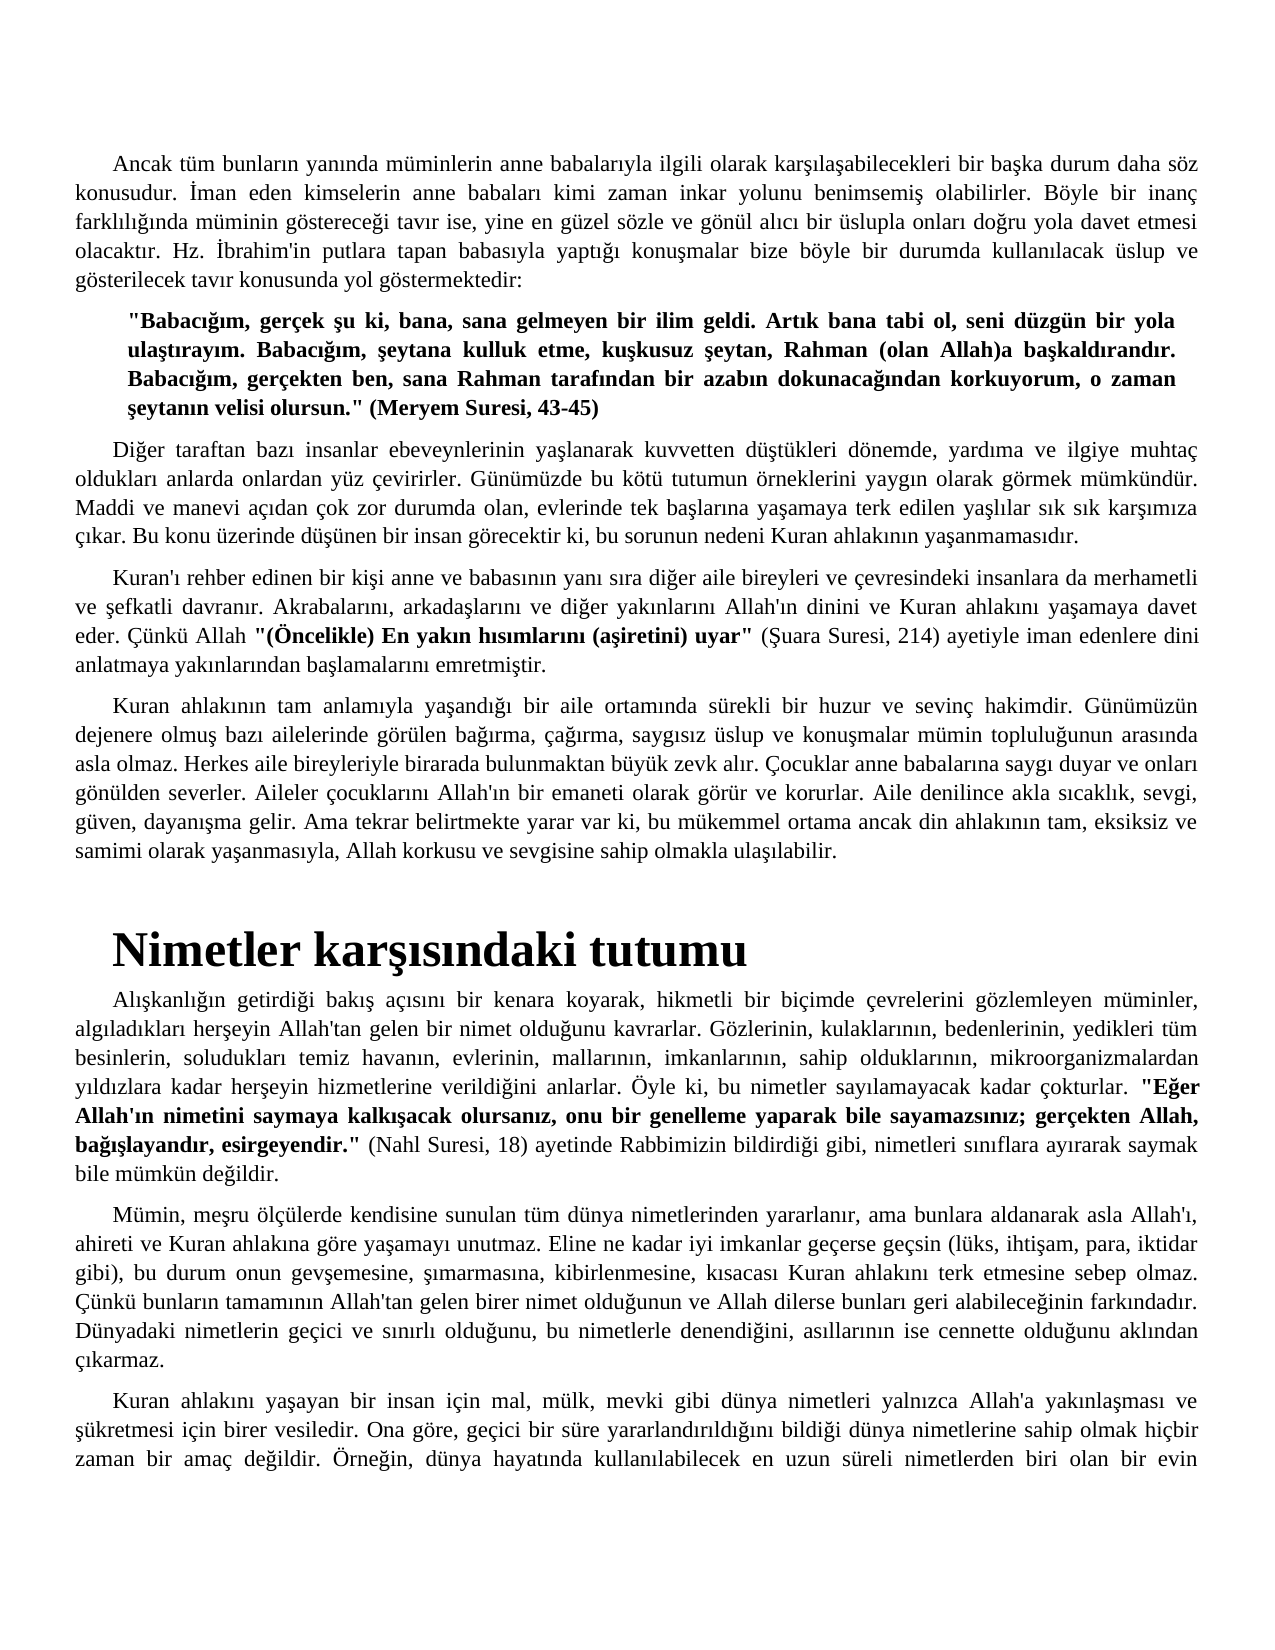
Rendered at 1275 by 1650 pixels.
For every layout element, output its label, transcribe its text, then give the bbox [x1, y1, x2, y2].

text Ancak tüm bunların yanında müminlerin anne babalarıyla ilgili olarak karşılaşabilecekleri bir başka durum daha söz konusudur. İman eden kimselerin anne babaları kimi zaman inkar yolunu benimsemiş olabilirler. Böyle bir inanç farklılığında müminin göstereceği tavır ise, yine en güzel sözle ve gönül alıcı bir üslupla onları doğru yola davet etmesi olacaktır. Hz. İbrahim'in putlara tapan babasıyla yaptığı konuşmalar bize böyle bir durumda kullanılacak üslup ve gösterilecek tavır konusunda yol göstermektedir: [75, 150, 1200, 292]
text Kuran ahlakının tam anlamıyla yaşandığı bir aile ortamında sürekli bir huzur ve sevinç hakimdir. Günümüzün dejenere olmuş bazı ailelerinde görülen bağırma, çağırma, saygısız üslup ve konuşmalar mümin topluluğunun arasında asla olmaz. Herkes aile bireyleriyle birarada bulunmaktan büyük zevk alır. Çocuklar anne babalarına saygı duyar ve onları gönülden severler. Aileler çocuklarını Allah'ın bir emaneti olarak görür ve korurlar. Aile denilince akla sıcaklık, sevgi, güven, dayanışma gelir. Ama tekrar belirtmekte yarar var ki, bu mükemmel ortama ancak din ahlakının tam, eksiksiz ve samimi olarak yaşanmasıyla, Allah korkusu ve sevgisine sahip olmakla ulaşılabilir. [75, 692, 1200, 863]
subtitle Nimetler karşısındaki tutumu [112, 920, 1200, 977]
text Kuran'ı rehber edinen bir kişi anne ve babasının yanı sıra diğer aile bireyleri ve çevresindeki insanlara da merhametli ve şefkatli davranır. Akrabalarını, arkadaşlarını ve diğer yakınlarını Allah'ın dinini ve Kuran ahlakını yaşamaya davet eder. Çünkü Allah "(Öncelikle) En yakın hısımlarını (aşiretini) uyar" (Şuara Suresi, 214) ayetiyle iman edenlere dini anlatmaya yakınlarından başlamalarını emretmiştir. [75, 564, 1200, 677]
text "Babacığım, gerçek şu ki, bana, sana gelmeyen bir ilim geldi. Artık bana tabi ol, seni düzgün bir yola ulaştırayım. Babacığım, şeytana kulluk etme, kuşkusuz şeytan, Rahman (olan Allah)a başkaldırandır. Babacığım, gerçekten ben, sana Rahman tarafından bir azabın dokunacağından korkuyorum, o zaman şeytanın velisi olursun." (Meryem Suresi, 43-45) [127, 307, 1177, 421]
text Alışkanlığın getirdiği bakış açısını bir kenara koyarak, hikmetli bir biçimde çevrelerini gözlemleyen müminler, algıladıkları herşeyin Allah'tan gelen bir nimet olduğunu kavrarlar. Gözlerinin, kulaklarının, bedenlerinin, yedikleri tüm besinlerin, soludukları temiz havanın, evlerinin, mallarının, imkanlarının, sahip olduklarının, mikroorganizmalardan yıldızlara kadar herşeyin hizmetlerine verildiğini anlarlar. Öyle ki, bu nimetler sayılamayacak kadar çokturlar. "Eğer Allah'ın nimetini saymaya kalkışacak olursanız, onu bir genelleme yaparak bile sayamazsınız; gerçekten Allah, bağışlayandır, esirgeyendir." (Nahl Suresi, 18) ayetinde Rabbimizin bildirdiği gibi, nimetleri sınıflara ayırarak saymak bile mümkün değildir. [75, 986, 1200, 1186]
text Mümin, meşru ölçülerde kendisine sunulan tüm dünya nimetlerinden yararlanır, ama bunlara aldanarak asla Allah'ı, ahireti ve Kuran ahlakına göre yaşamayı unutmaz. Eline ne kadar iyi imkanlar geçerse geçsin (lüks, ihtişam, para, iktidar gibi), bu durum onun gevşemesine, şımarmasına, kibirlenmesine, kısacası Kuran ahlakını terk etmesine sebep olmaz. Çünkü bunların tamamının Allah'tan gelen birer nimet olduğunun ve Allah dilerse bunları geri alabileceğinin farkındadır. Dünyadaki nimetlerin geçici ve sınırlı olduğunu, bu nimetlerle denendiğini, asıllarının ise cennette olduğunu aklından çıkarmaz. [75, 1201, 1200, 1372]
text Kuran ahlakını yaşayan bir insan için mal, mülk, mevki gibi dünya nimetleri yalnızca Allah'a yakınlaşması ve şükretmesi için birer vesiledir. Ona göre, geçici bir süre yararlandırıldığını bildiği dünya nimetlerine sahip olmak hiçbir zaman bir amaç değildir. Örneğin, dünya hayatında kullanılabilecek en uzun süreli nimetlerden biri olan bir evin [75, 1387, 1200, 1472]
text Diğer taraftan bazı insanlar ebeveynlerinin yaşlanarak kuvvetten düştükleri dönemde, yardıma ve ilgiye muhtaç oldukları anlarda onlardan yüz çevirirler. Günümüzde bu kötü tutumun örneklerini yaygın olarak görmek mümkündür. Maddi ve manevi açıdan çok zor durumda olan, evlerinde tek başlarına yaşamaya terk edilen yaşlılar sık sık karşımıza çıkar. Bu konu üzerinde düşünen bir insan görecektir ki, bu sorunun nedeni Kuran ahlakının yaşanmamasıdır. [75, 436, 1200, 549]
